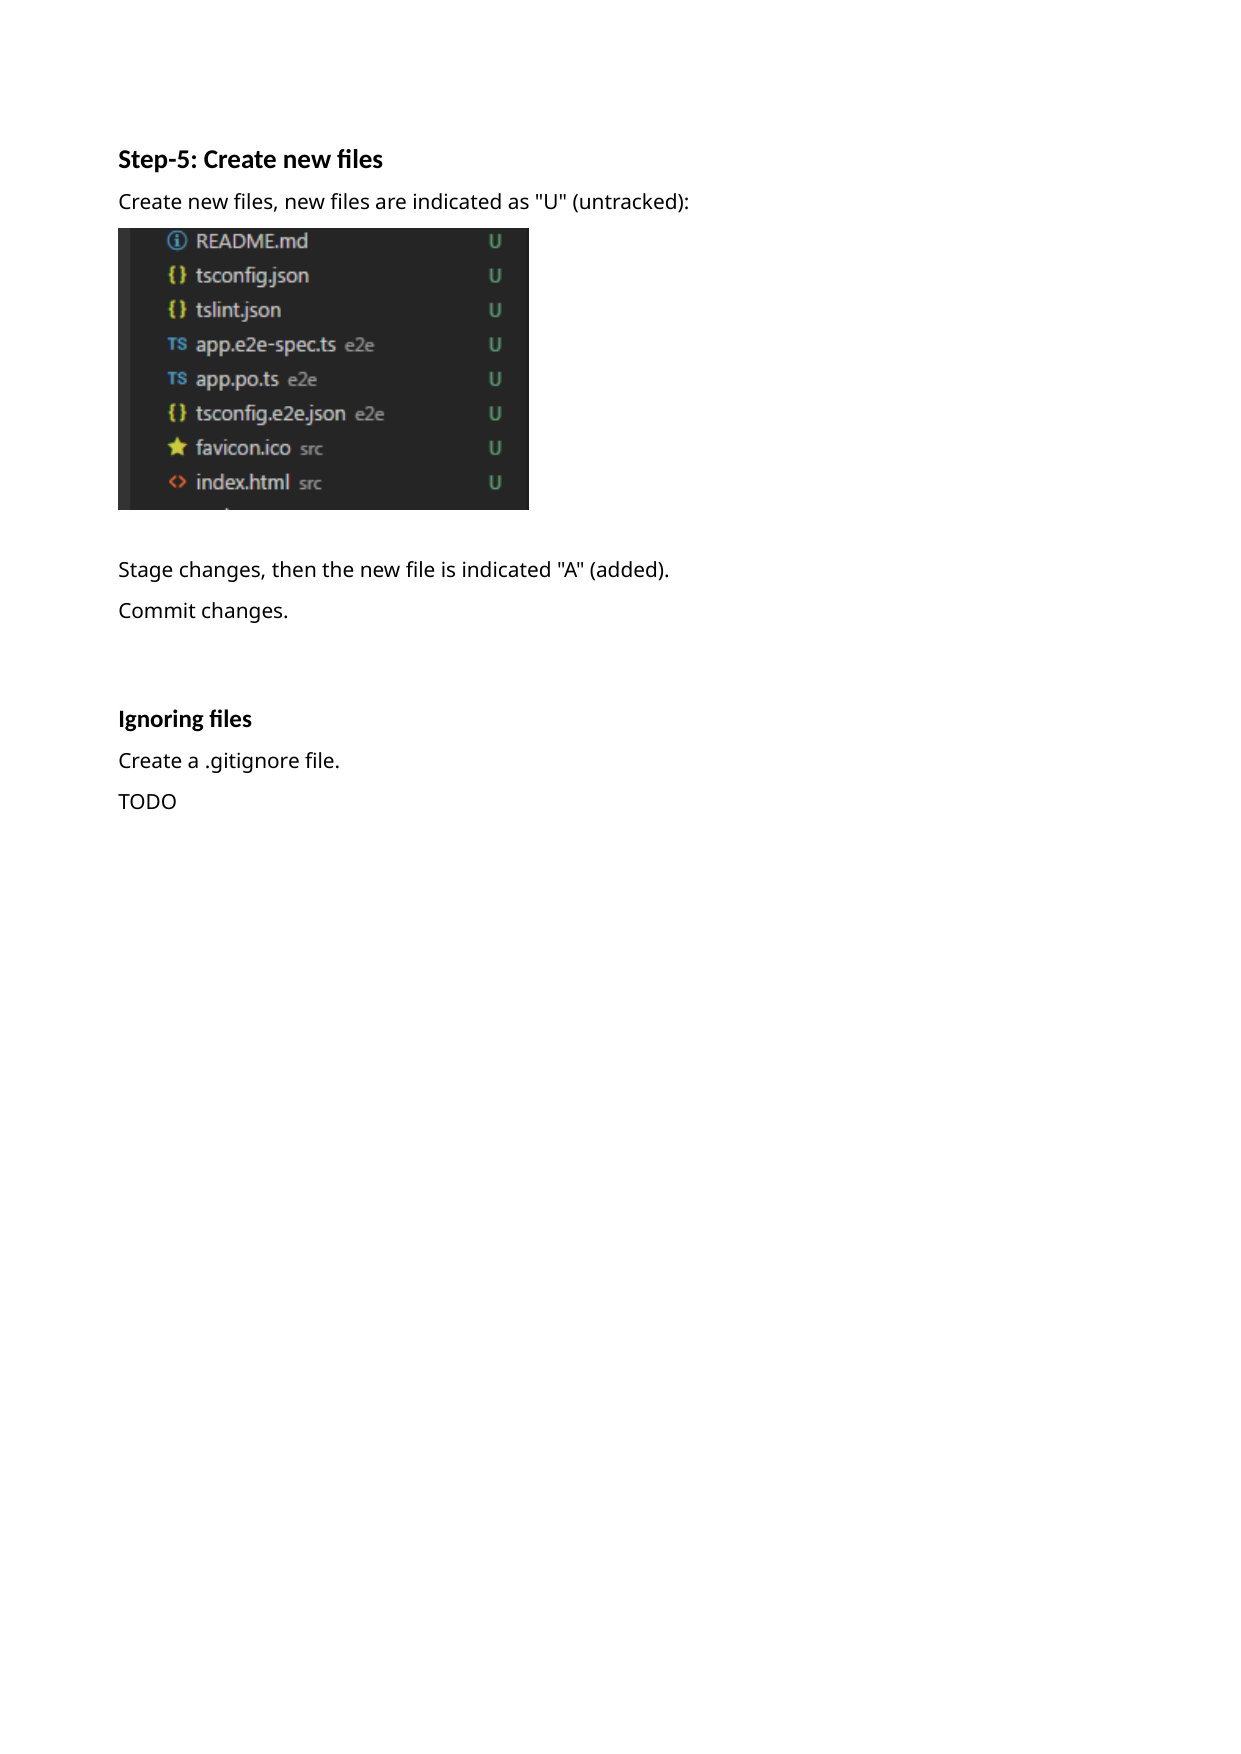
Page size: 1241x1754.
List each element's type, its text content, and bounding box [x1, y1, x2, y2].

text Commit changes. [118, 597, 1122, 625]
text Create new files, new files are indicated as "U" (untracked): [118, 187, 1122, 216]
text Create a .gitignore file. [118, 746, 1122, 775]
subtitle Step-5: Create new files [118, 142, 1122, 175]
text TODO [118, 787, 1122, 816]
picture [118, 228, 529, 510]
text Stage changes, then the new file is indicated "A" (added). [118, 556, 1122, 584]
subtitle Ignoring files [118, 703, 1122, 734]
